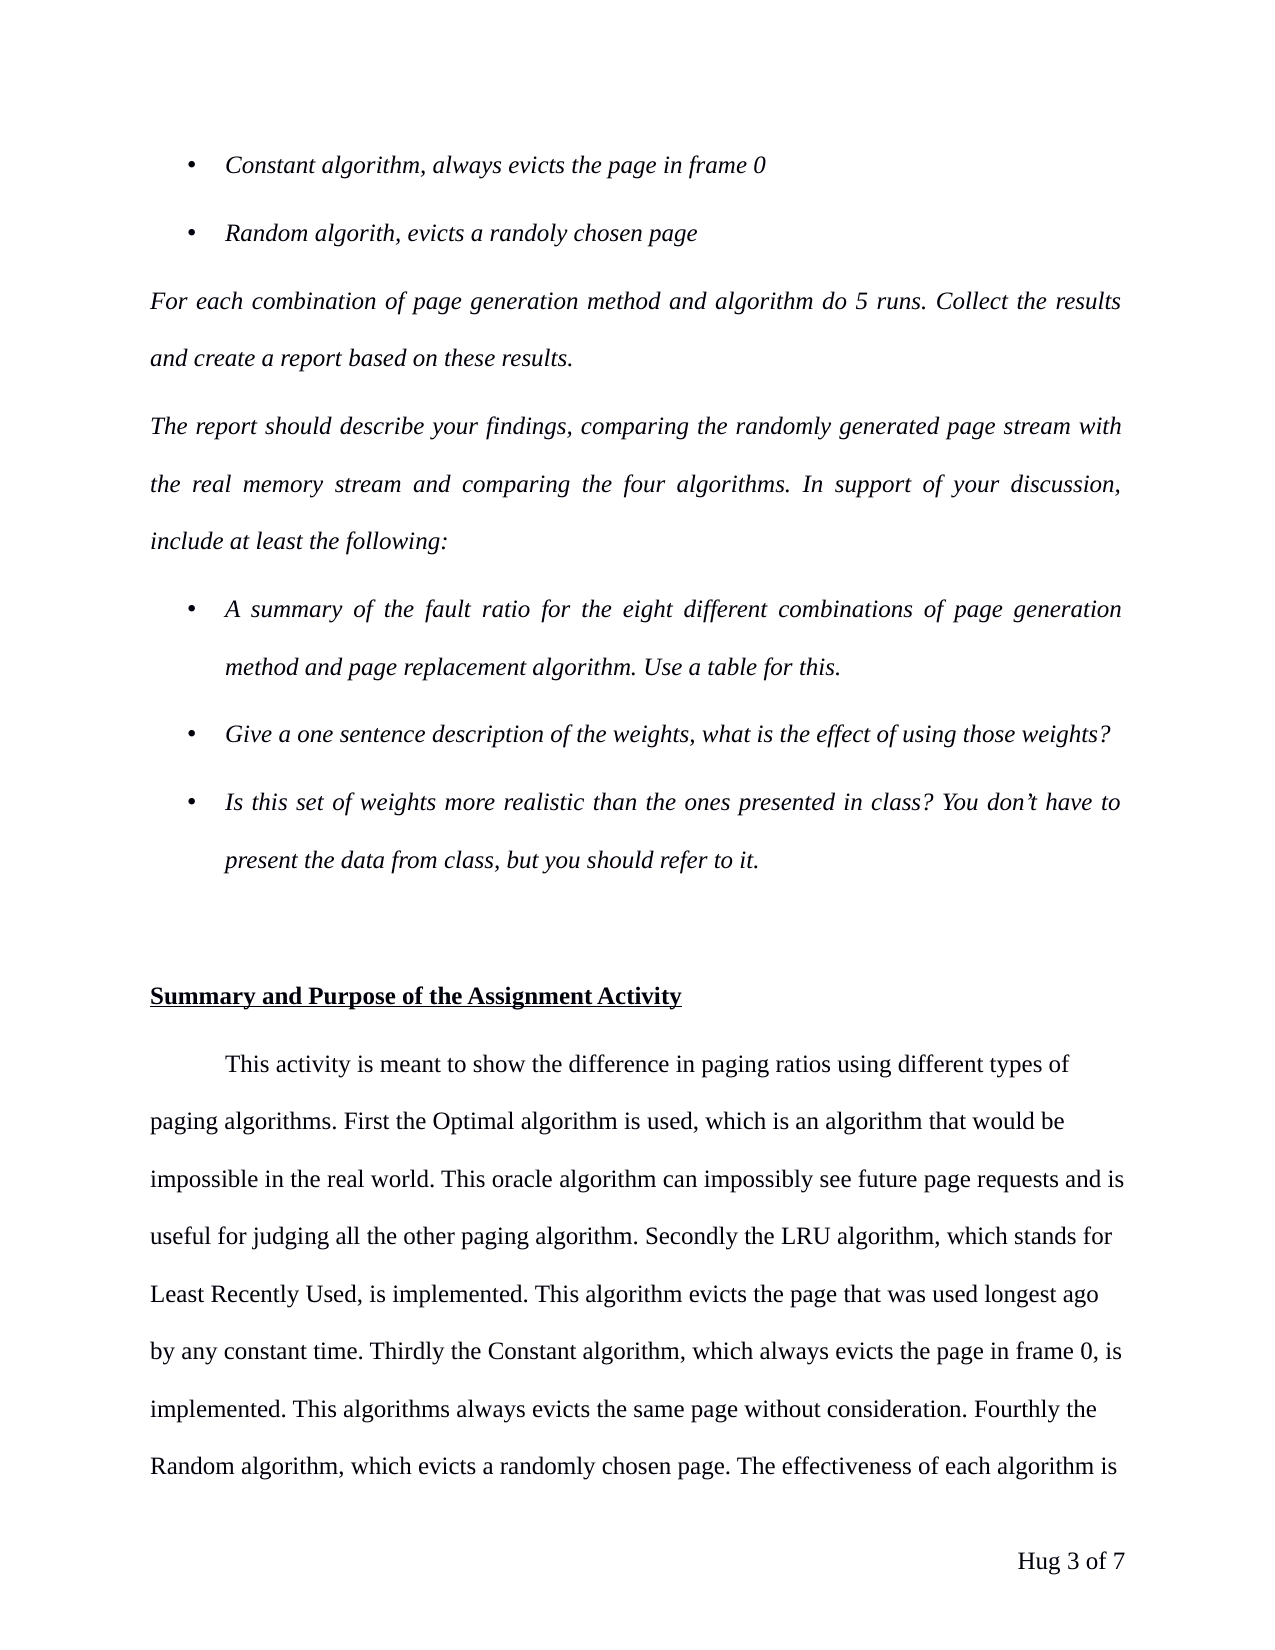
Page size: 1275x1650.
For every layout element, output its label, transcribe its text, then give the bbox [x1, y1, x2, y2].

text The report should describe your findings, comparing the randomly generated page stream with the real memory stream and comparing the four algorithms. In support of your discussion, include at least the following: [150, 411, 1125, 555]
list Random algorith, evicts a randoly chosen page [187, 218, 1125, 247]
list Give a one sentence description of the weights, what is the effect of using those weights? [187, 719, 1125, 748]
list A summary of the fault ratio for the eight different combinations of page generation method and page replacement algorithm. Use a table for this. [187, 594, 1125, 680]
text This activity is meant to show the difference in paging ratios using different types of paging algorithms. First the Optimal algorithm is used, which is an algorithm that would be impossible in the real world. This oracle algorithm can impossibly see future page requests and is useful for judging all the other paging algorithm. Secondly the LRU algorithm, which stands for Least Recently Used, is implemented. This algorithm evicts the page that was used longest ago by any constant time. Thirdly the Constant algorithm, which always evicts the page in frame 0, is implemented. This algorithms always evicts the same page without consideration. Fourthly the Random algorithm, which evicts a randomly chosen page. The effectiveness of each algorithm is [150, 1049, 1125, 1480]
list Is this set of weights more realistic than the ones presented in class? You don’t have to present the data from class, but you should refer to it. [187, 787, 1125, 874]
text For each combination of page generation method and algorithm do 5 runs. Collect the results and create a report based on these results. [150, 286, 1125, 372]
text Summary and Purpose of the Assignment Activity [150, 981, 1125, 1009]
list Constant algorithm, always evicts the page in frame 0 [187, 150, 1125, 179]
